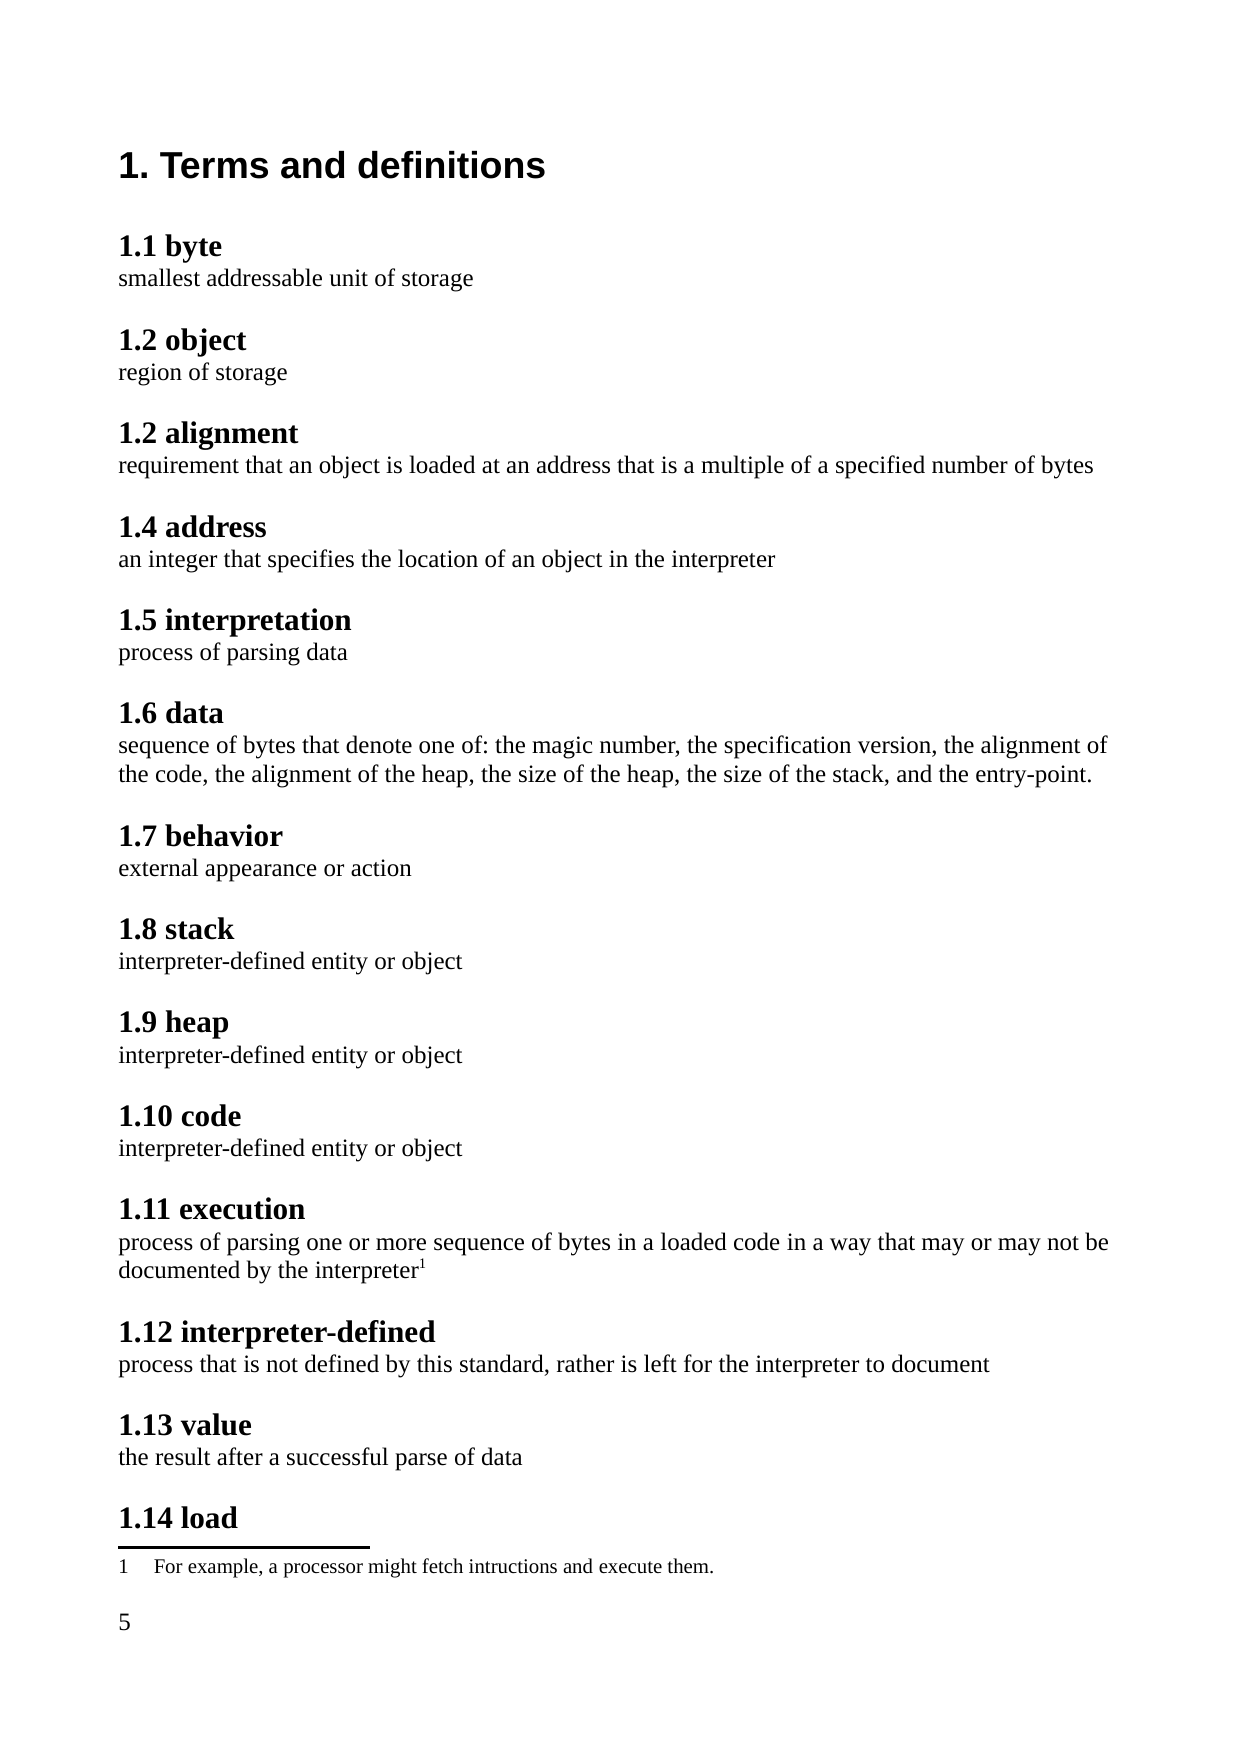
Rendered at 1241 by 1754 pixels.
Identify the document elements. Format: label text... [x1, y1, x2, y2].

text 1.6 data [118, 695, 1122, 731]
text 1.5 interpretation [118, 601, 1122, 637]
text sequence of bytes that denote one of: the magic number, the specification version, the alignment of the code, the alignment of the heap, the size of the heap, the size of the stack, and the entry-point. [118, 731, 1122, 788]
text 1.8 stack [118, 910, 1122, 946]
text For example, a processor might fetch intructions and execute them. [118, 1553, 1122, 1578]
text process of parsing one or more sequence of bytes in a loaded code in a way that may or may not be documented by the interpreter [118, 1227, 1122, 1284]
text region of storage [118, 357, 1122, 386]
text the result after a successful parse of data [118, 1442, 1122, 1471]
text 1.11 execution [118, 1191, 1122, 1227]
text interpreter-defined entity or object [118, 1133, 1122, 1162]
text an integer that specifies the location of an object in the interpreter [118, 544, 1122, 572]
text 1.2 alignment [118, 414, 1122, 450]
text process of parsing data [118, 637, 1122, 666]
text 1.9 heap [118, 1004, 1122, 1040]
text 1.1 byte [118, 227, 1122, 263]
text smallest addressable unit of storage [118, 263, 1122, 292]
text 1.7 behavior [118, 817, 1122, 853]
text process that is not defined by this standard, rather is left for the interpreter to document [118, 1349, 1122, 1377]
text 1.13 value [118, 1406, 1122, 1442]
text 1.12 interpreter-defined [118, 1313, 1122, 1349]
text external appearance or action [118, 853, 1122, 882]
text requirement that an object is loaded at an address that is a multiple of a specified number of bytes [118, 450, 1122, 479]
text 1.10 code [118, 1097, 1122, 1133]
subtitle 1. Terms and definitions [118, 143, 1122, 186]
text 1.4 address [118, 508, 1122, 544]
text interpreter-defined entity or object [118, 946, 1122, 975]
text 1.14 load [118, 1500, 1122, 1536]
text 1.2 object [118, 321, 1122, 357]
text interpreter-defined entity or object [118, 1040, 1122, 1068]
